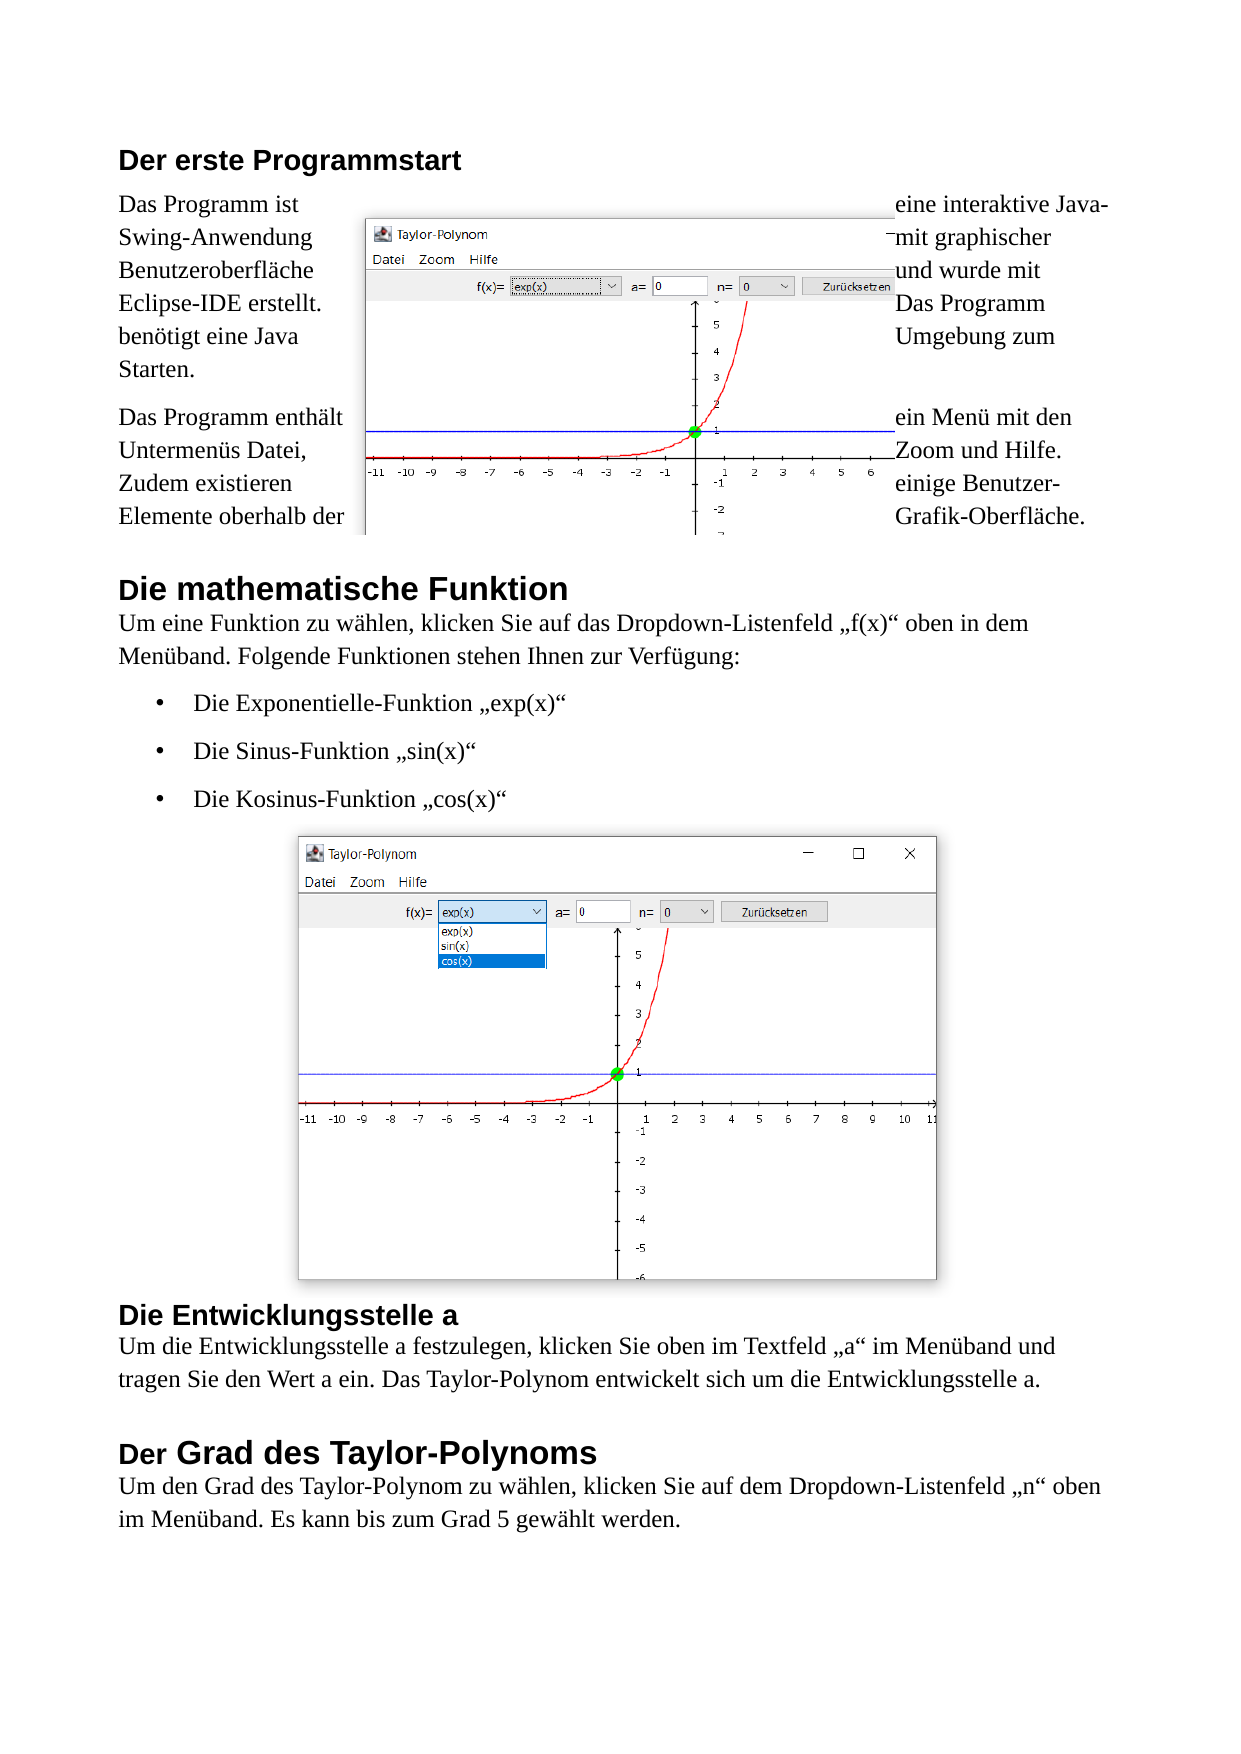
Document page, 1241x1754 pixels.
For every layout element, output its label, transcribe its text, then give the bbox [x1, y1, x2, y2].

subtitle Die Entwicklungsstelle a [118, 852, 1122, 1331]
subtitle Der Grad des Taylor-Polynoms [118, 1433, 1122, 1471]
subtitle Der erste Programmstart [118, 143, 1122, 177]
text Das Programm enthält ein Menü mit den Untermenüs Datei, Zoom und Hilfe. Zudem existieren einige Benutzer-Elemente oberhalb der Grafik-Oberfläche. [118, 402, 345, 530]
text Um eine Funktion zu wählen, klicken Sie auf das Dropdown-Listenfeld „f(x)“ oben in dem Menüband. Folgende Funktionen stehen Ihnen zur Verfügung: [118, 608, 1122, 669]
text Das Programm enthält ein Menü mit den Untermenüs Datei, Zoom und Hilfe. Zudem existieren einige Benutzer-Elemente oberhalb der Grafik-Oberfläche. [895, 402, 1122, 530]
list Die Kosinus-Funktion „cos(x)“ [156, 784, 1122, 812]
text Das Programm ist eine interaktive Java-Swing-Anwendung mit graphischer Benutzeroberfläche und wurde mit Eclipse-IDE erstellt. Das Programm benötigt eine Java Umgebung zum Starten. [118, 189, 1122, 383]
list Die Exponentielle-Funktion „exp(x)“ [156, 688, 1122, 717]
text Um die Entwicklungsstelle a festzulegen, klicken Sie oben im Textfeld „a“ im Menüband und tragen Sie den Wert a ein. Das Taylor-Polynom entwickelt sich um die Entwicklungsstelle a. [118, 1331, 1122, 1393]
text Um den Grad des Taylor-Polynom zu wählen, klicken Sie auf dem Dropdown-Listenfeld „n“ oben im Menüband. Es kann bis zum Grad 5 gewählt werden. [118, 1471, 1122, 1533]
list Die Sinus-Funktion „sin(x)“ [156, 736, 1122, 765]
subtitle Die mathematische Funktion [118, 569, 1122, 608]
